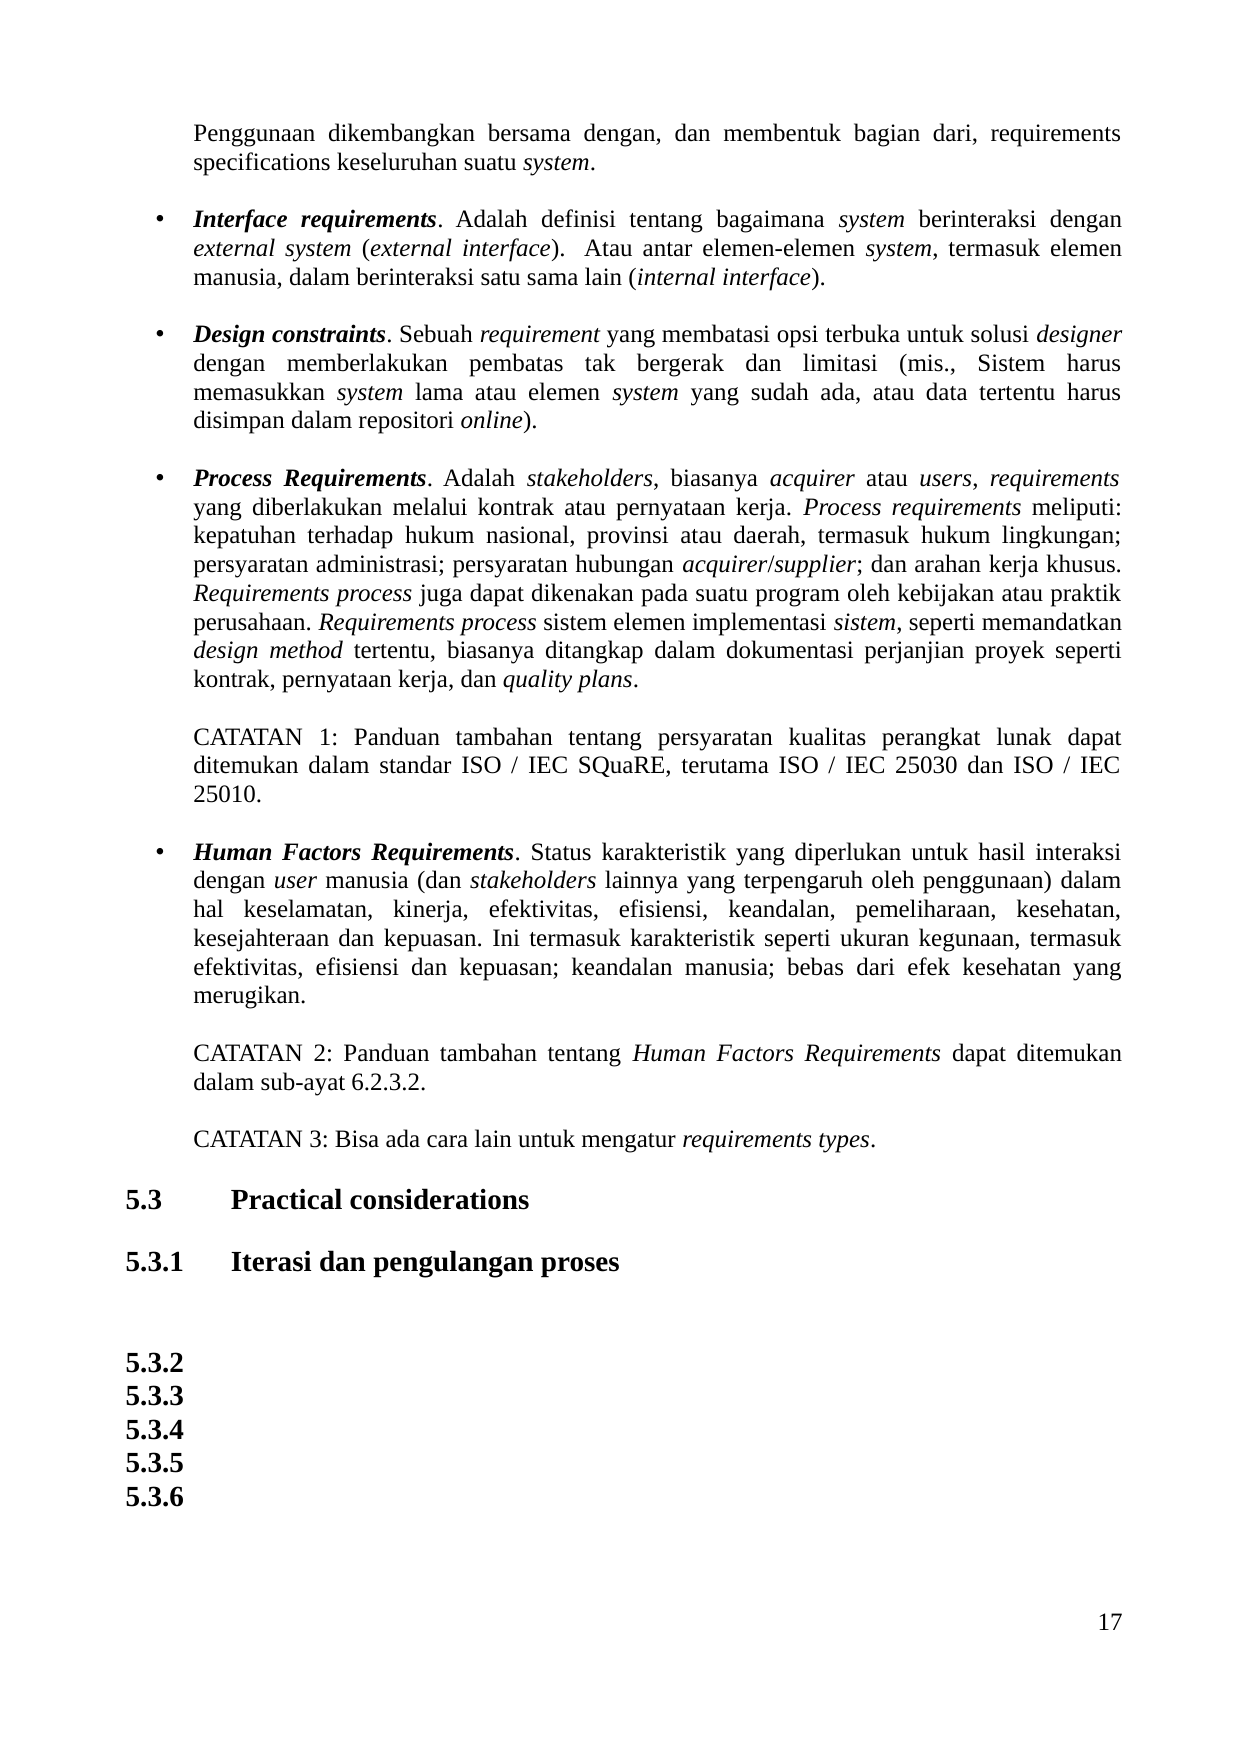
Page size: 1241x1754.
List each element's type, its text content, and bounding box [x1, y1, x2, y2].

list CATATAN 1: Panduan tambahan tentang persyaratan kualitas perangkat lunak dapat ditemukan dalam standar ISO / IEC SQuaRE, terutama ISO / IEC 25030 dan ISO / IEC 25010. [156, 693, 1122, 808]
list Iterasi dan pengulangan proses [118, 1244, 1122, 1278]
list Interface requirements. Adalah definisi tentang bagaimana system berinteraksi dengan external system (external interface). Atau antar elemen-elemen system, termasuk elemen manusia, dalam berinteraksi satu sama lain (internal interface). [156, 204, 1122, 291]
list CATATAN 2: Panduan tambahan tentang Human Factors Requirements dapat ditemukan dalam sub-ayat 6.2.3.2. [156, 1038, 1122, 1096]
list Human Factors Requirements. Status karakteristik yang diperlukan untuk hasil interaksi dengan user manusia (dan stakeholders lainnya yang terpengaruh oleh penggunaan) dalam hal keselamatan, kinerja, efektivitas, efisiensi, keandalan, pemeliharaan, kesehatan, kesejahteraan dan kepuasan. Ini termasuk karakteristik seperti ukuran kegunaan, termasuk efektivitas, efisiensi dan kepuasan; keandalan manusia; bebas dari efek kesehatan yang merugikan. [156, 837, 1122, 1009]
list Practical considerations [118, 1182, 1122, 1215]
list Process Requirements. Adalah stakeholders, biasanya acquirer atau users, requirements yang diberlakukan melalui kontrak atau pernyataan kerja. Process requirements meliputi: kepatuhan terhadap hukum nasional, provinsi atau daerah, termasuk hukum lingkungan; persyaratan administrasi; persyaratan hubungan acquirer/supplier; dan arahan kerja khusus. Requirements process juga dapat dikenakan pada suatu program oleh kebijakan atau praktik perusahaan. Requirements process sistem elemen implementasi sistem, seperti memandatkan design method tertentu, biasanya ditangkap dalam dokumentasi perjanjian proyek seperti kontrak, pernyataan kerja, dan quality plans. [156, 463, 1122, 693]
list CATATAN 3: Bisa ada cara lain untuk mengatur requirements types. [156, 1124, 1122, 1153]
list Penggunaan dikembangkan bersama dengan, dan membentuk bagian dari, requirements specifications keseluruhan suatu system. [156, 118, 1122, 176]
list Design constraints. Sebuah requirement yang membatasi opsi terbuka untuk solusi designer dengan memberlakukan pembatas tak bergerak dan limitasi (mis., Sistem harus memasukkan system lama atau elemen system yang sudah ada, atau data tertentu harus disimpan dalam repositori online). [156, 319, 1122, 434]
